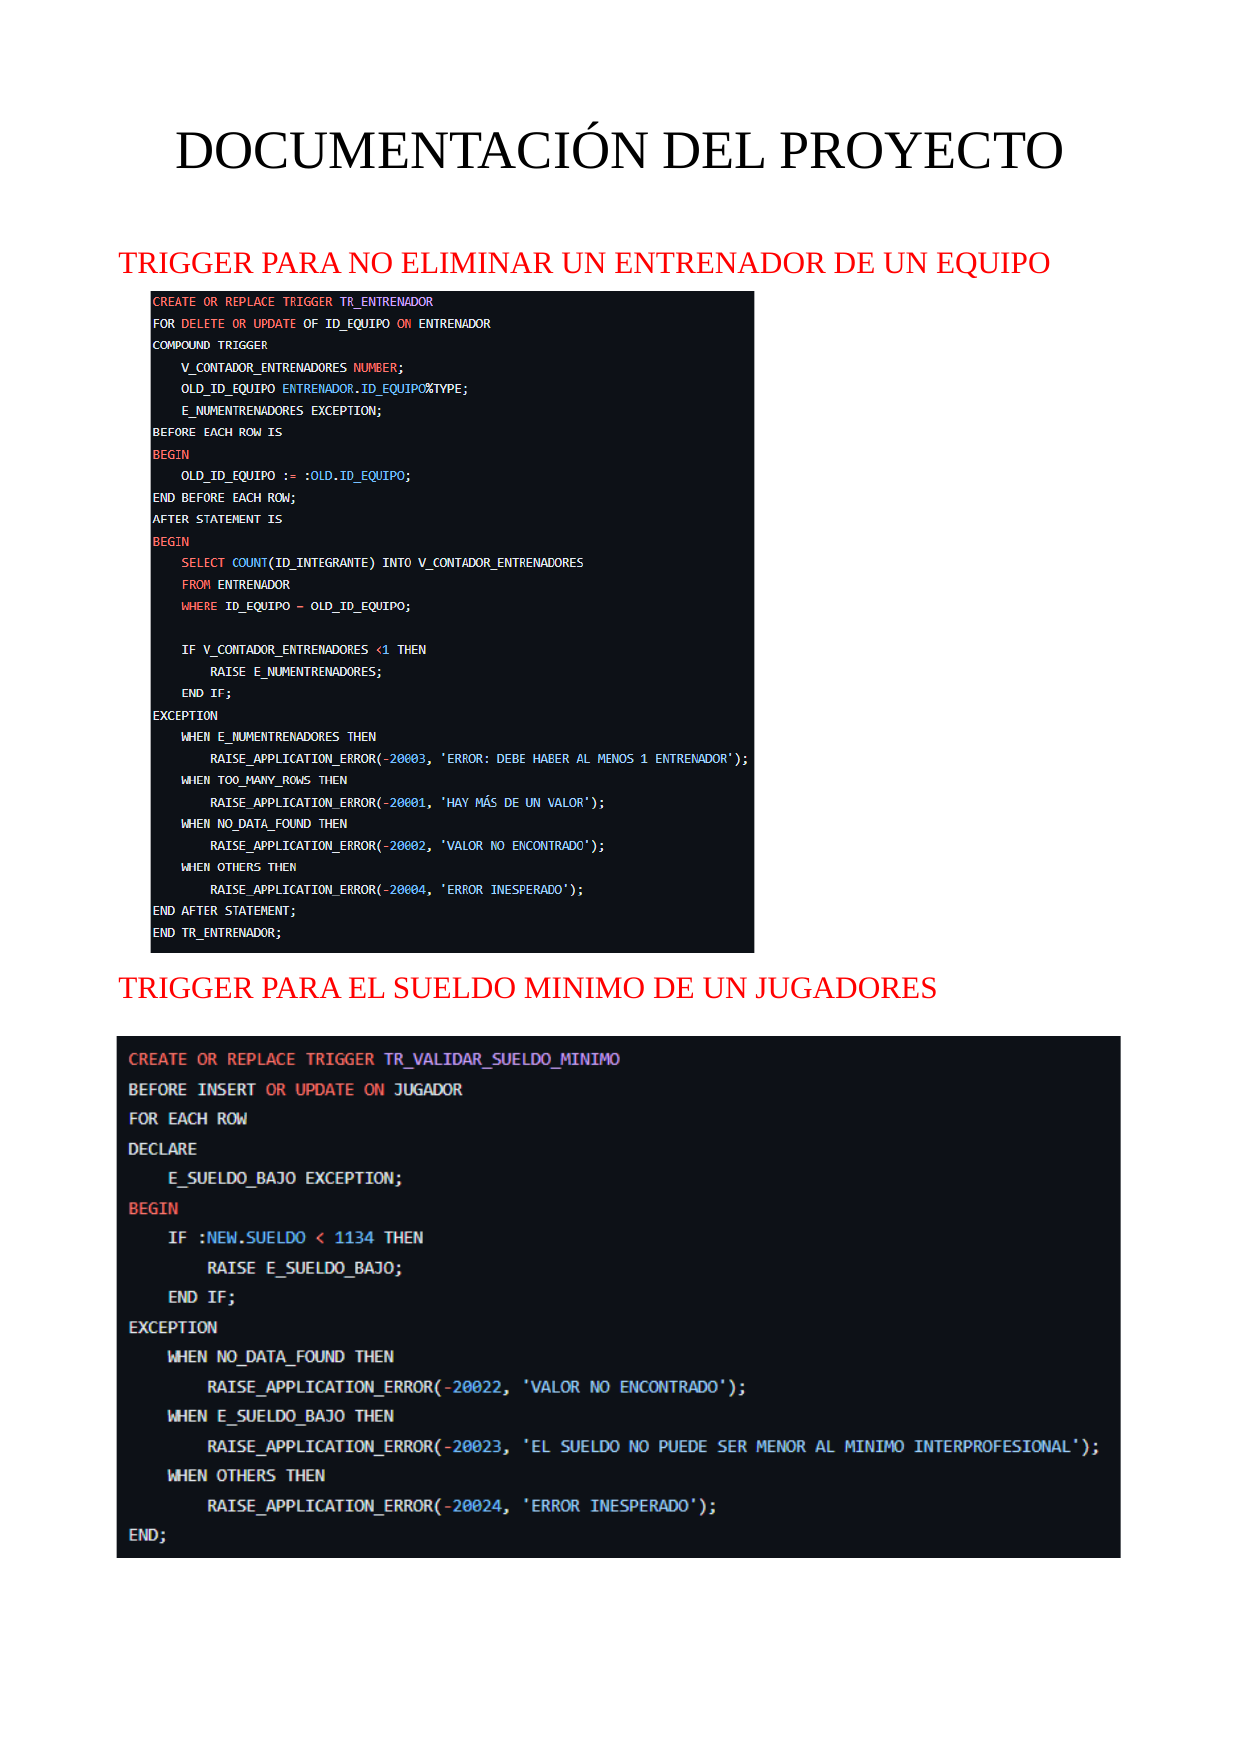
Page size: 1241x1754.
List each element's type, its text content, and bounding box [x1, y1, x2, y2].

text TRIGGER PARA EL SUELDO MINIMO DE UN JUGADORES [118, 970, 1122, 1006]
text TRIGGER PARA NO ELIMINAR UN ENTRENADOR DE UN EQUIPO [118, 244, 1122, 280]
picture [150, 291, 755, 953]
picture [116, 1036, 1121, 1558]
